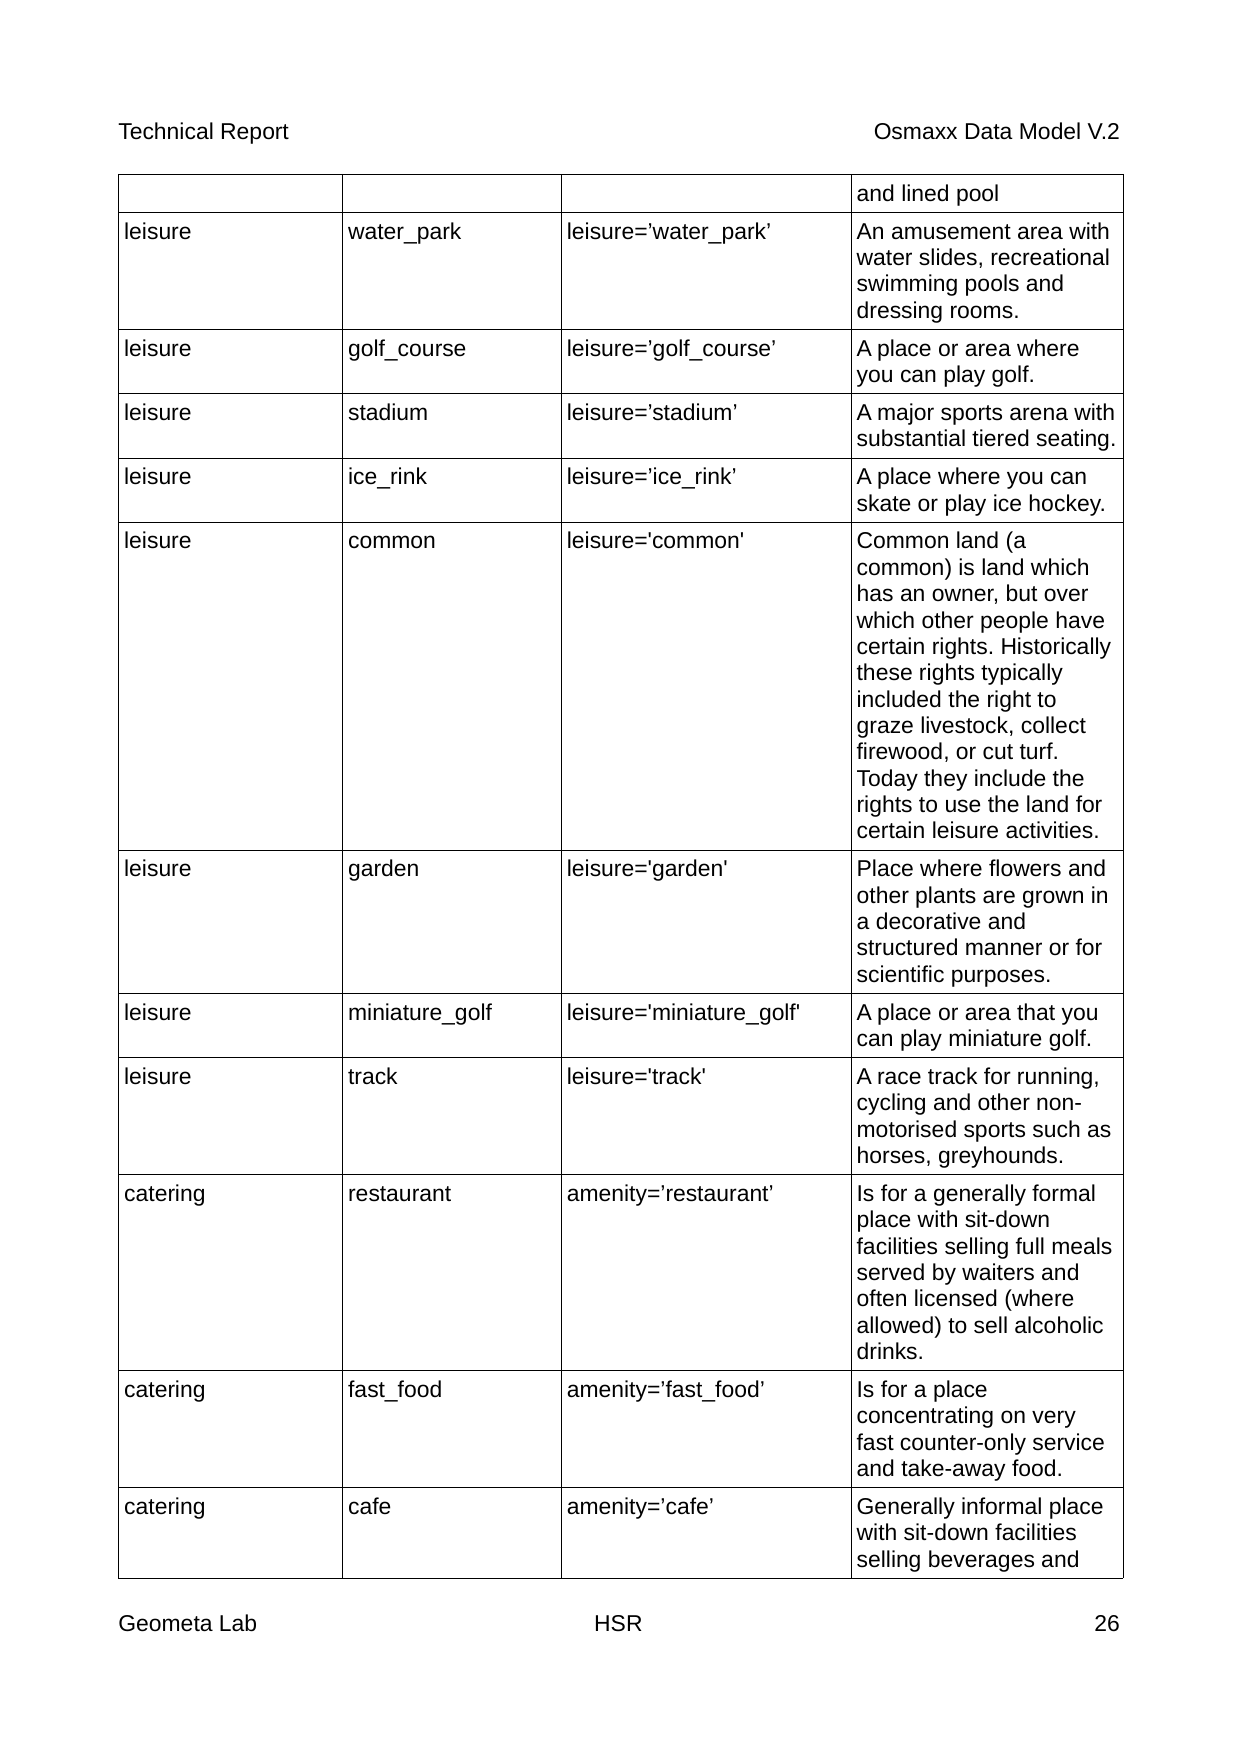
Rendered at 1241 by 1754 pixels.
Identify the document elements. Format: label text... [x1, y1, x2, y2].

table_cell and lined pool [852, 175, 1123, 212]
table_cell leisure [119, 459, 342, 522]
table_cell Generally informal place with sit-down facilities selling beverages and [852, 1488, 1123, 1578]
table_cell leisure [119, 851, 342, 993]
table_cell restaurant [343, 1175, 561, 1370]
table_cell ice_rink [343, 459, 561, 522]
table_cell golf_course [343, 330, 561, 393]
table_cell garden [343, 851, 561, 993]
table_cell leisure='common' [562, 523, 851, 849]
table_cell A major sports arena with substantial tiered seating. [852, 394, 1123, 457]
table_cell leisure [119, 330, 342, 393]
table_cell A race track for running, cycling and other non-motorised sports such as horses, greyhounds. [852, 1058, 1123, 1174]
table_cell track [343, 1058, 561, 1174]
table_cell [119, 175, 342, 212]
table_cell amenity=’cafe’ [562, 1488, 851, 1578]
table_cell Is for a place concentrating on very fast counter-only service and take-away food. [852, 1371, 1123, 1487]
table_cell cafe [343, 1488, 561, 1578]
table_cell common [343, 523, 561, 849]
table_cell A place or area that you can play miniature golf. [852, 994, 1123, 1057]
table_cell leisure=’golf_course’ [562, 330, 851, 393]
table_cell leisure [119, 523, 342, 849]
table_cell Common land (a common) is land which has an owner, but over which other people have certain rights. Historically these rights typically included the right to graze livestock, collect firewood, or cut turf. Today they include the rights to use the land for certain leisure activities. [852, 523, 1123, 849]
table_cell amenity=’restaurant’ [562, 1175, 851, 1370]
table_cell leisure [119, 213, 342, 329]
table_cell leisure='track' [562, 1058, 851, 1174]
table_cell water_park [343, 213, 561, 329]
table_cell An amusement area with water slides, recreational swimming pools and dressing rooms. [852, 213, 1123, 329]
table_cell leisure [119, 994, 342, 1057]
table_cell leisure='garden' [562, 851, 851, 993]
table_cell Is for a generally formal place with sit-down facilities selling full meals served by waiters and often licensed (where allowed) to sell alcoholic drinks. [852, 1175, 1123, 1370]
table_cell Place where flowers and other plants are grown in a decorative and structured manner or for scientific purposes. [852, 851, 1123, 993]
table_cell catering [119, 1488, 342, 1578]
table_cell catering [119, 1175, 342, 1370]
table_cell leisure [119, 1058, 342, 1174]
table_cell leisure=’stadium’ [562, 394, 851, 457]
table_cell fast_food [343, 1371, 561, 1487]
table_cell amenity=’fast_food’ [562, 1371, 851, 1487]
table_cell [562, 175, 851, 212]
table_cell leisure [119, 394, 342, 457]
table_cell leisure=’ice_rink’ [562, 459, 851, 522]
table_cell [343, 175, 561, 212]
table_cell catering [119, 1371, 342, 1487]
table_cell stadium [343, 394, 561, 457]
table_cell leisure=’water_park’ [562, 213, 851, 329]
table_cell A place where you can skate or play ice hockey. [852, 459, 1123, 522]
table_cell leisure='miniature_golf' [562, 994, 851, 1057]
table_cell A place or area where you can play golf. [852, 330, 1123, 393]
table_cell miniature_golf [343, 994, 561, 1057]
